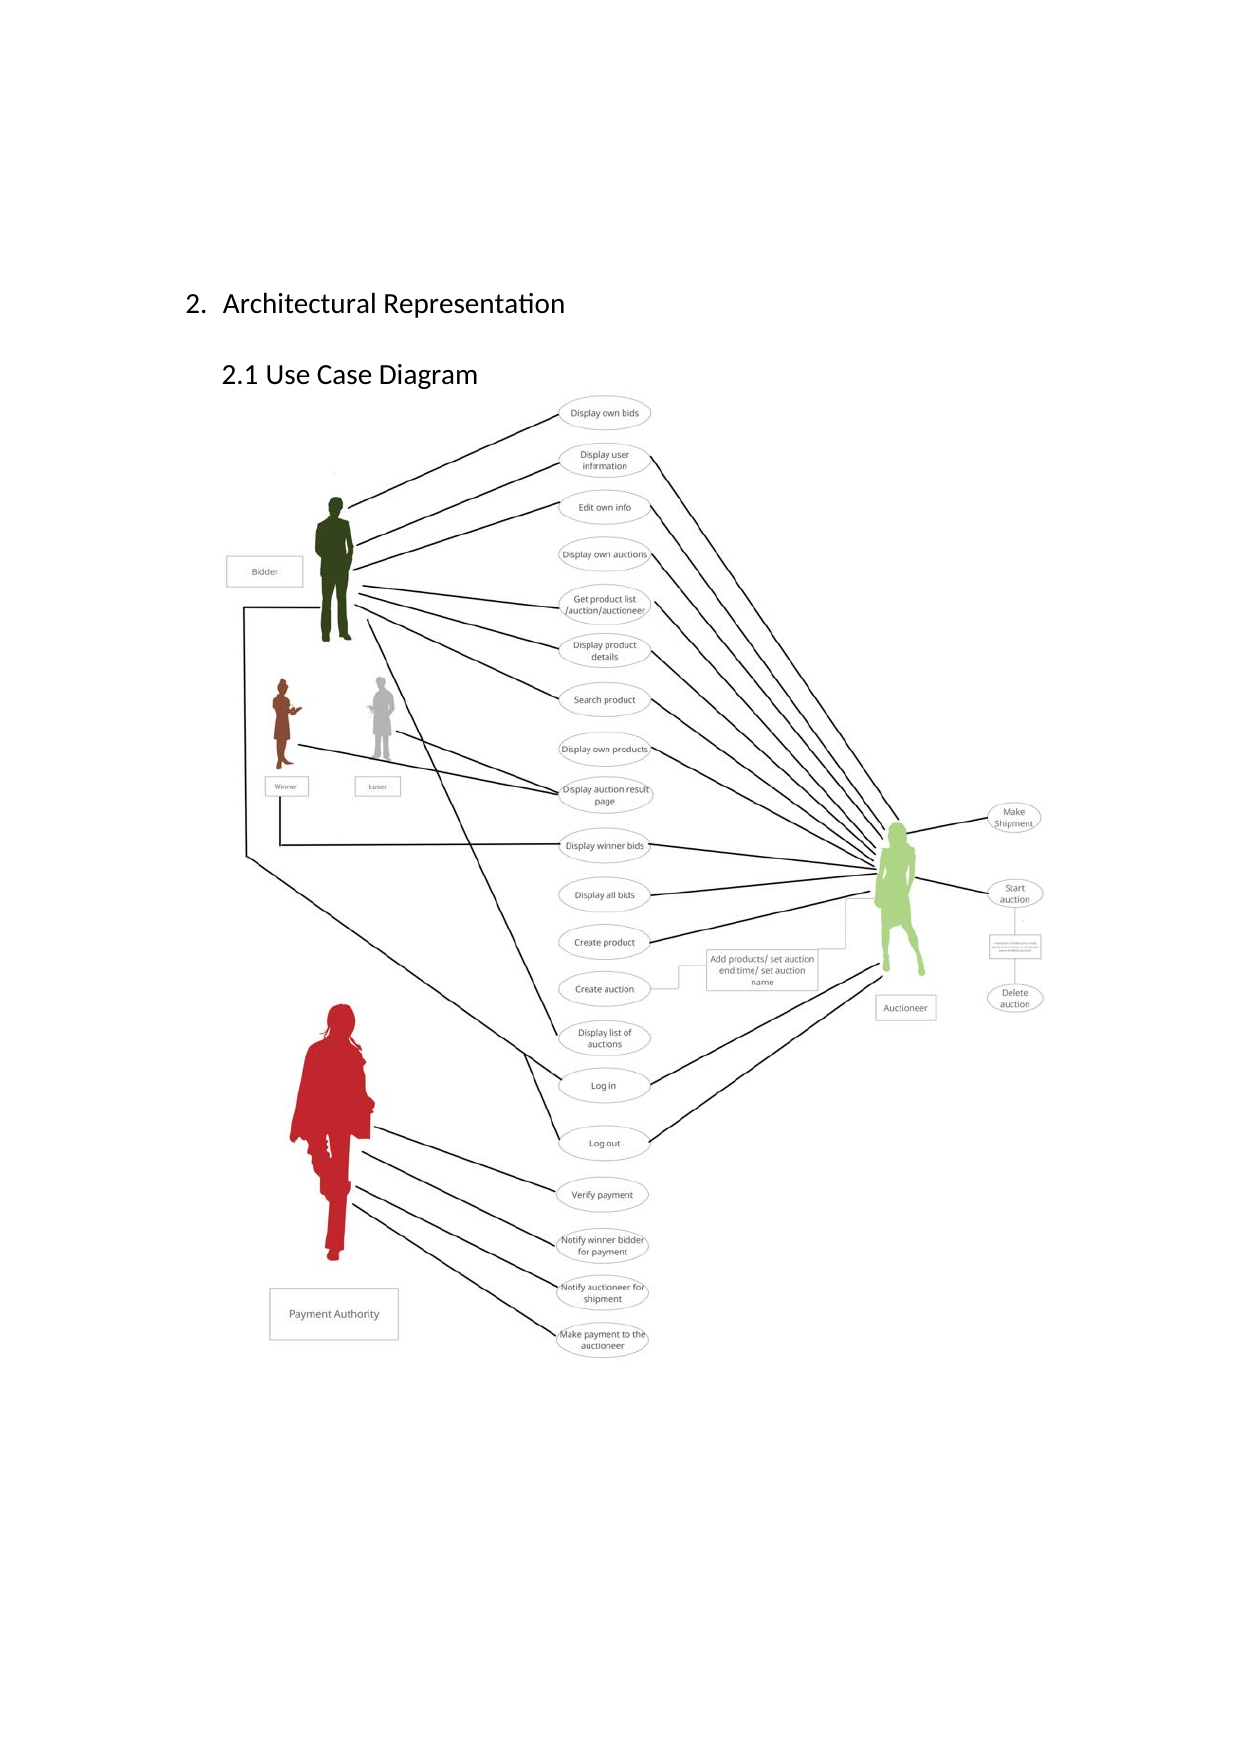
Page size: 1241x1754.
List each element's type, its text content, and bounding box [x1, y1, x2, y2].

picture [222, 391, 1047, 1361]
list Use Case Diagram [221, 356, 1093, 392]
list Architectural Representation [185, 285, 1093, 321]
